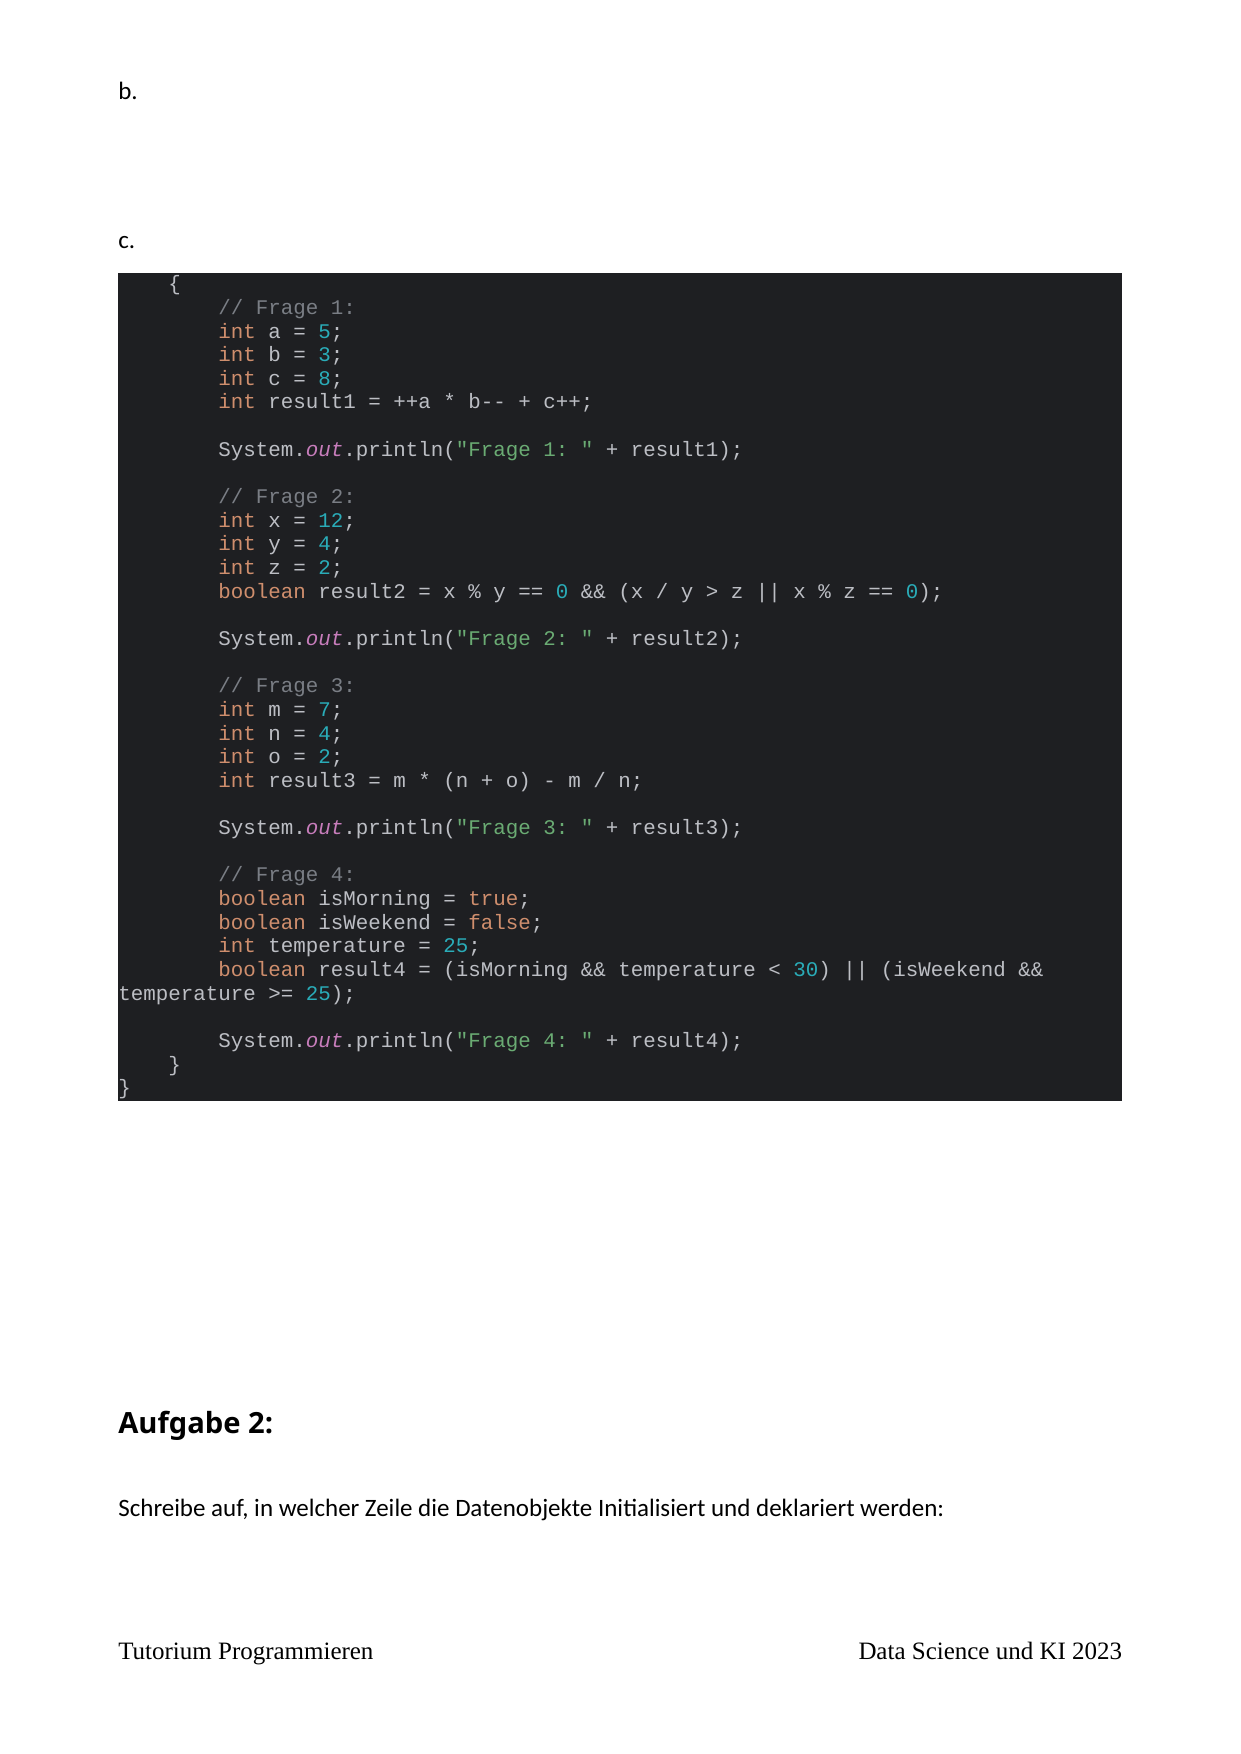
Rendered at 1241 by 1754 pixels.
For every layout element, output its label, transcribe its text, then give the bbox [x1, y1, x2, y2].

text b. [118, 75, 1122, 106]
subtitle Aufgabe 2: [118, 1403, 1122, 1442]
text Schreibe auf, in welcher Zeile die Datenobjekte Initialisiert und deklariert werden: [118, 1492, 1122, 1522]
text c. [118, 224, 1122, 254]
text { // Frage 1: int a = 5; int b = 3; int c = 8; int result1 = ++a * b-- + c++; System.out.println("Frage 1: " + result1); // Frage 2: int x = 12; int y = 4; int z = 2; boolean result2 = x % y == 0 && (x / y > z || x % z == 0); System.out.println("Frage 2: " + result2); // Frage 3: int m = 7; int n = 4; int o = 2; int result3 = m * (n + o) - m / n; System.out.println("Frage 3: " + result3); // Frage 4: boolean isMorning = true; boolean isWeekend = false; int temperature = 25; boolean result4 = (isMorning && temperature < 30) || (isWeekend && temperature >= 25); System.out.println("Frage 4: " + result4); } } [118, 273, 1122, 1101]
